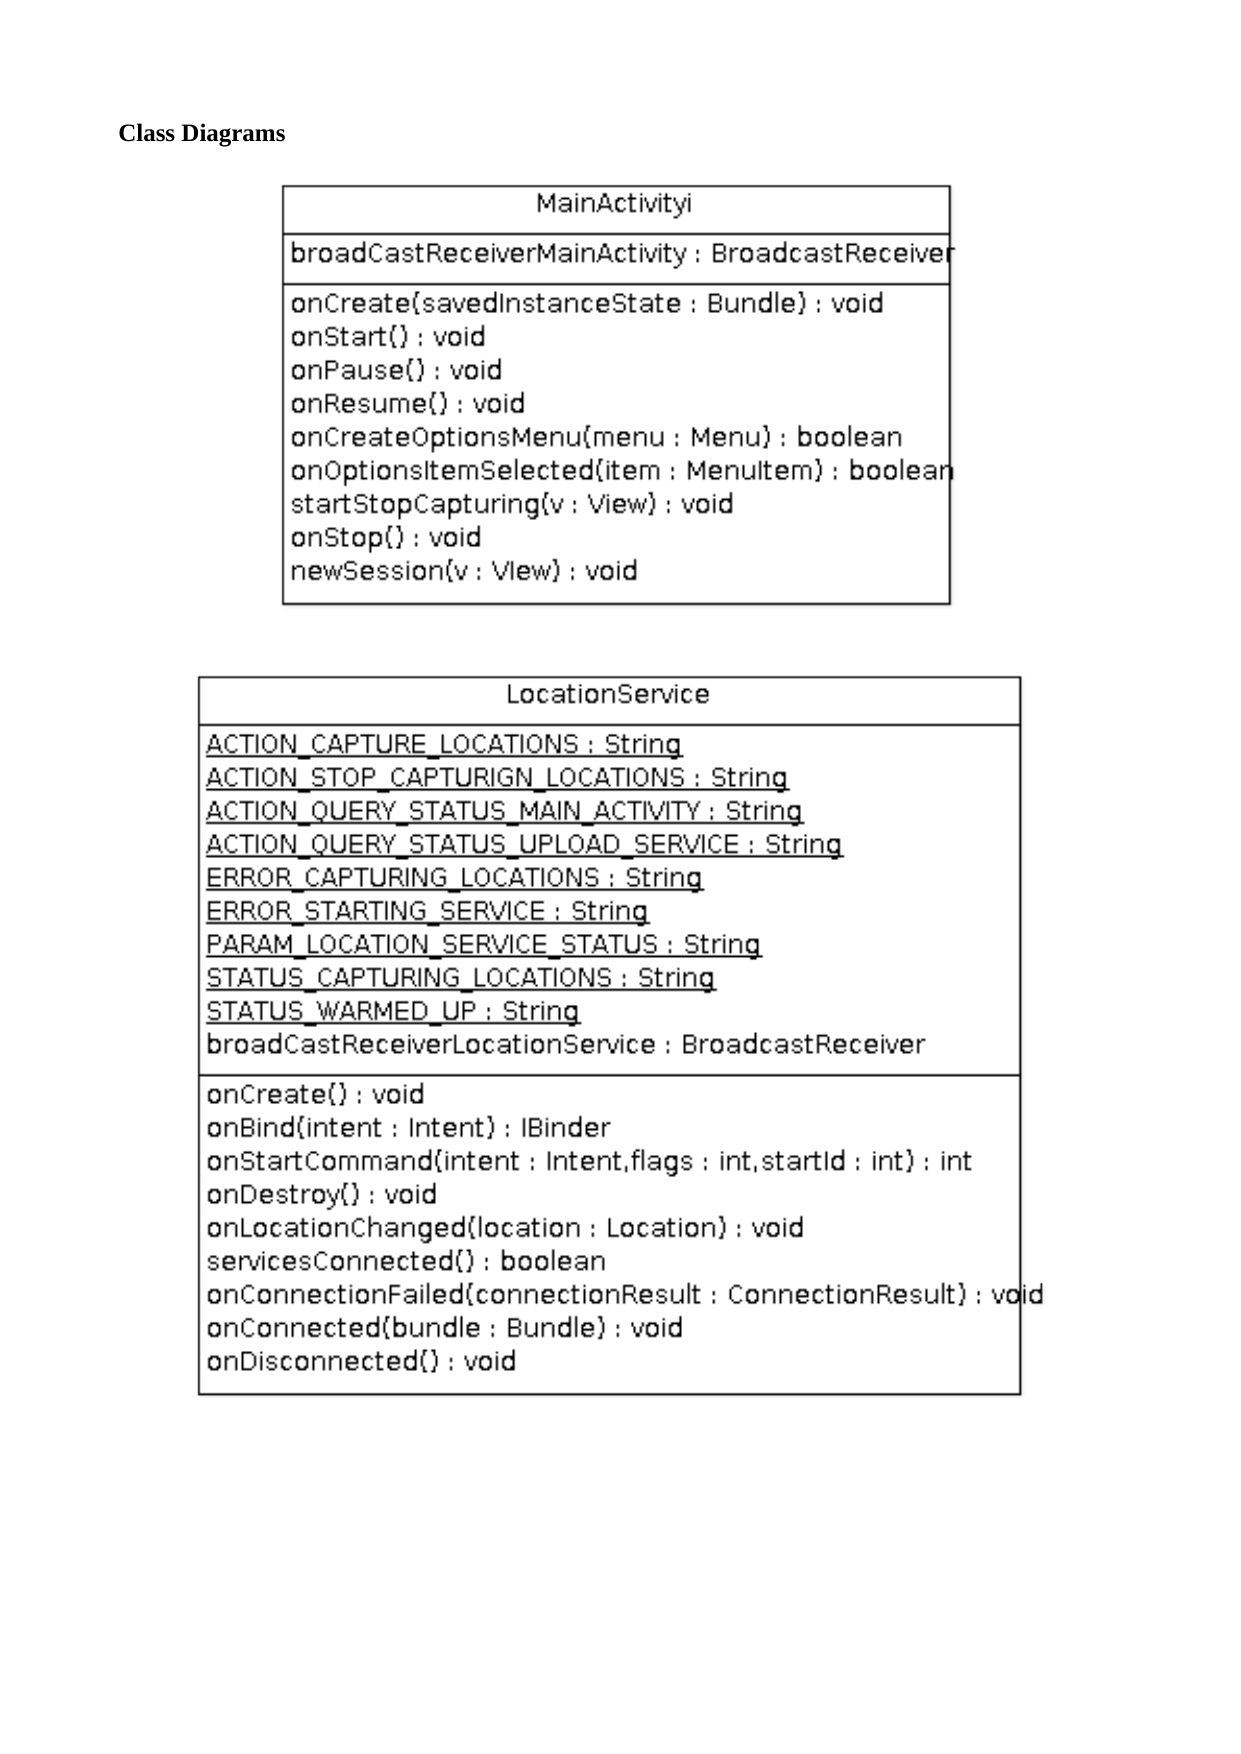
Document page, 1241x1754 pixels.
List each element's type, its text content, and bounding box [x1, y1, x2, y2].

picture [192, 664, 1049, 1398]
picture [274, 175, 966, 616]
text Class Diagrams [118, 118, 1122, 147]
